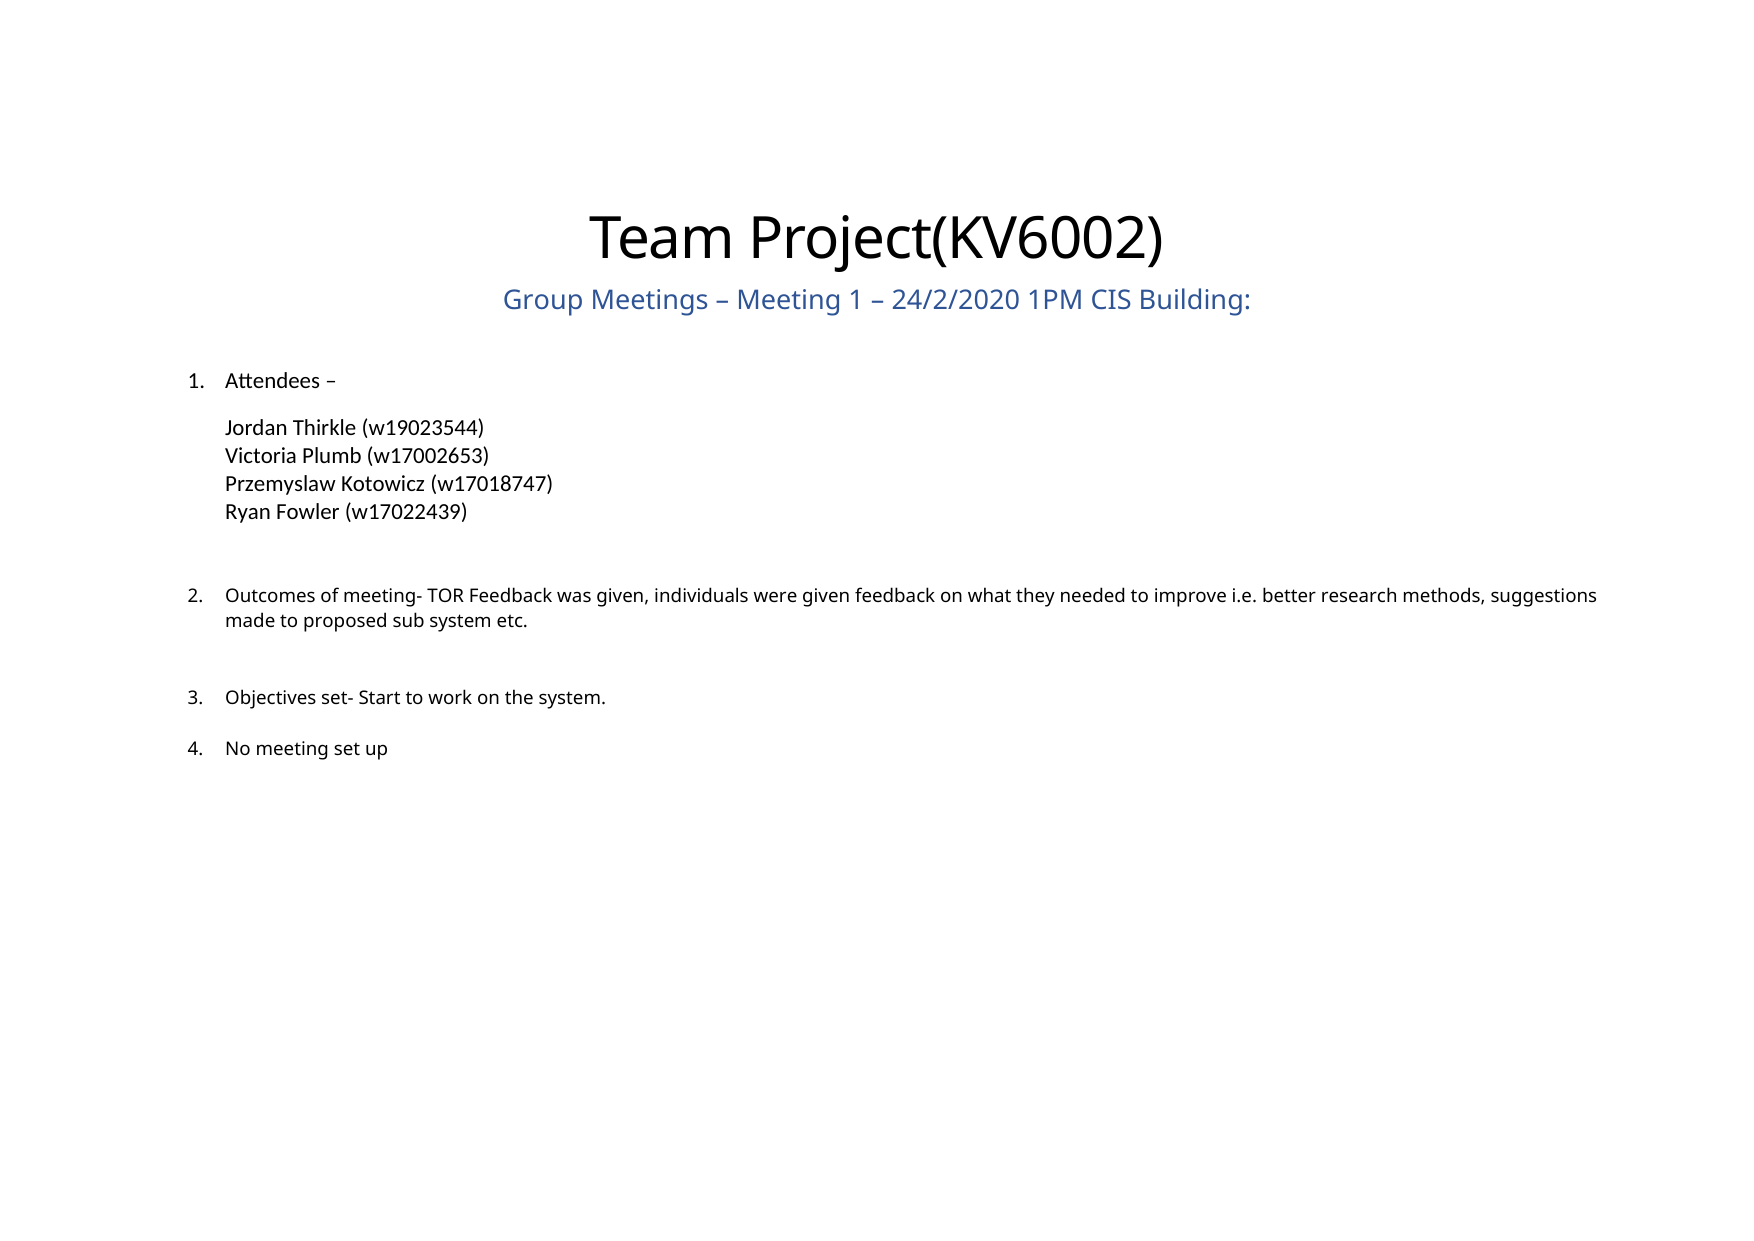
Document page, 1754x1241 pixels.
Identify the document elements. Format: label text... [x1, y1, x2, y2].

list Objectives set- Start to work on the system. [187, 684, 1604, 710]
text Victoria Plumb (w17002653) [150, 441, 1604, 469]
list No meeting set up [187, 735, 1604, 761]
list Outcomes of meeting- TOR Feedback was given, individuals were given feedback on what they needed to improve i.e. better research methods, suggestions made to proposed sub system etc. [187, 582, 1604, 633]
subtitle Group Meetings – Meeting 1 – 24/2/2020 1PM CIS Building: [150, 280, 1604, 317]
text Ryan Fowler (w17022439) [225, 497, 1604, 525]
text Jordan Thirkle (w19023544) [225, 413, 1604, 441]
text Przemyslaw Kotowicz (w17018747) [150, 469, 1604, 497]
title Team Project(KV6002) [150, 197, 1604, 276]
list Attendees – [187, 366, 1604, 394]
